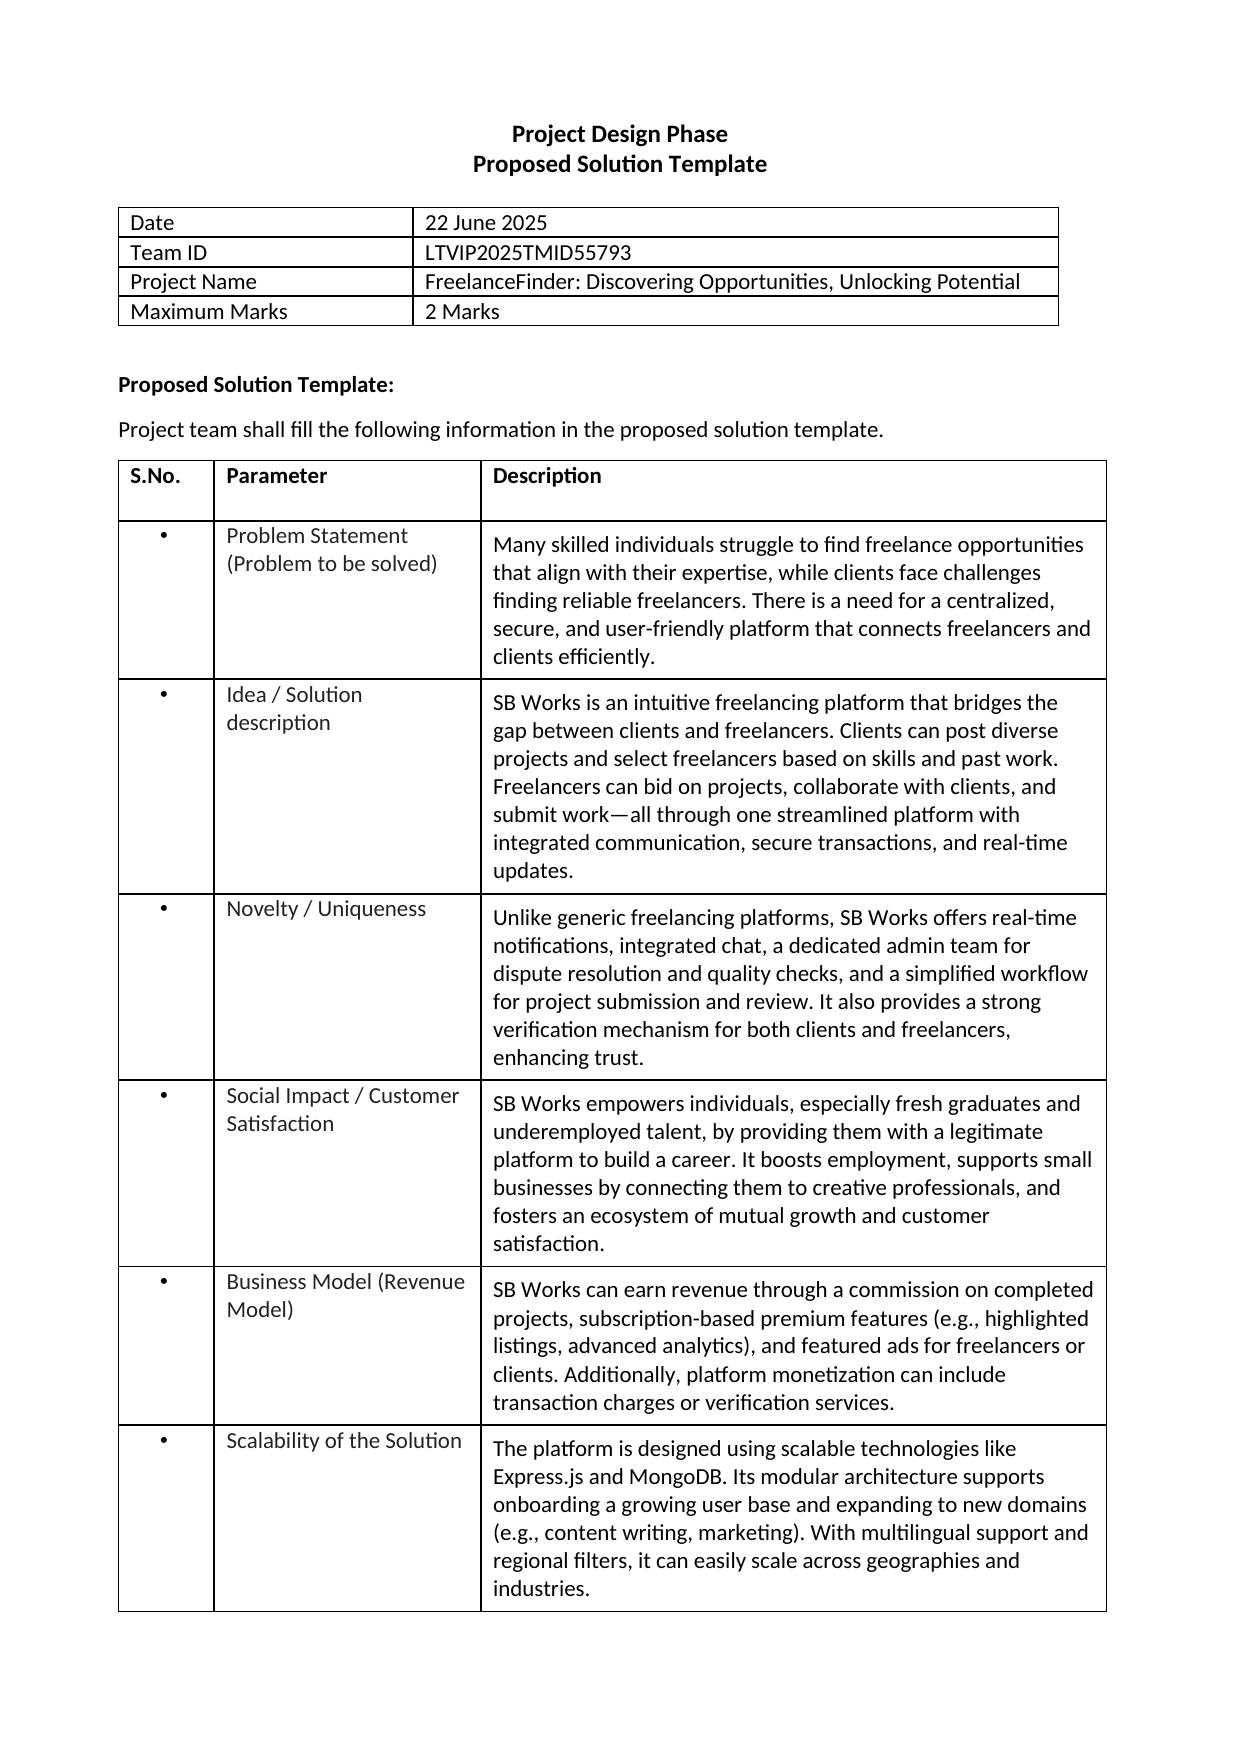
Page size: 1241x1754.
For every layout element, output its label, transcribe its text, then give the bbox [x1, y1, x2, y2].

table_header Date [119, 208, 412, 236]
table_cell FreelanceFinder: Discovering Opportunities, Unlocking Potential [414, 268, 1058, 295]
table_header Description [482, 461, 1106, 520]
table_cell [119, 1426, 213, 1611]
table_cell SB Works can earn revenue through a commission on completed projects, subscription-based premium features (e.g., highlighted listings, advanced analytics), and featured ads for freelancers or clients. Additionally, platform monetization can include transaction charges or verification services. [482, 1267, 1106, 1424]
table_cell SB Works is an intuitive freelancing platform that bridges the gap between clients and freelancers. Clients can post diverse projects and select freelancers based on skills and past work. Freelancers can bid on projects, collaborate with clients, and submit work—all through one streamlined platform with integrated communication, secure transactions, and real-time updates. [482, 680, 1106, 893]
table_cell Idea / Solution description [215, 680, 480, 893]
table_header 22 June 2025 [414, 208, 1058, 236]
table_cell [119, 1267, 213, 1424]
text Project Design Phase [118, 118, 1122, 149]
table_cell Many skilled individuals struggle to find freelance opportunities that align with their expertise, while clients face challenges finding reliable freelancers. There is a need for a centralized, secure, and user-friendly platform that connects freelancers and clients efficiently. [482, 522, 1106, 678]
table_cell [119, 680, 213, 893]
table_header Parameter [215, 461, 480, 520]
table_cell Maximum Marks [119, 297, 412, 325]
table_cell The platform is designed using scalable technologies like Express.js and MongoDB. Its modular architecture supports onboarding a growing user base and expanding to new domains (e.g., content writing, marketing). With multilingual support and regional filters, it can easily scale across geographies and industries. [482, 1426, 1106, 1611]
table_cell LTVIP2025TMID55793 [414, 238, 1058, 266]
text Proposed Solution Template [118, 149, 1122, 179]
table_cell [119, 1081, 213, 1266]
table_cell [119, 895, 213, 1079]
table_cell 2 Marks [414, 297, 1058, 325]
table_cell SB Works empowers individuals, especially fresh graduates and underemployed talent, by providing them with a legitimate platform to build a career. It boosts employment, supports small businesses by connecting them to creative professionals, and fosters an ecosystem of mutual growth and customer satisfaction. [482, 1081, 1106, 1266]
table_cell Unlike generic freelancing platforms, SB Works offers real-time notifications, integrated chat, a dedicated admin team for dispute resolution and quality checks, and a simplified workflow for project submission and review. It also provides a strong verification mechanism for both clients and freelancers, enhancing trust. [482, 895, 1106, 1079]
table_cell Scalability of the Solution [215, 1426, 480, 1611]
text Project team shall fill the following information in the proposed solution template. [118, 415, 1122, 443]
table_cell Problem Statement (Problem to be solved) [215, 522, 480, 678]
table_cell [119, 522, 213, 678]
table_cell Novelty / Uniqueness [215, 895, 480, 1079]
table_cell Team ID [119, 238, 412, 266]
table_header S.No. [119, 461, 213, 520]
table_cell Social Impact / Customer Satisfaction [215, 1081, 480, 1266]
table_cell Project Name [119, 268, 412, 295]
text Proposed Solution Template: [118, 371, 1122, 399]
table_cell Business Model (Revenue Model) [215, 1267, 480, 1424]
